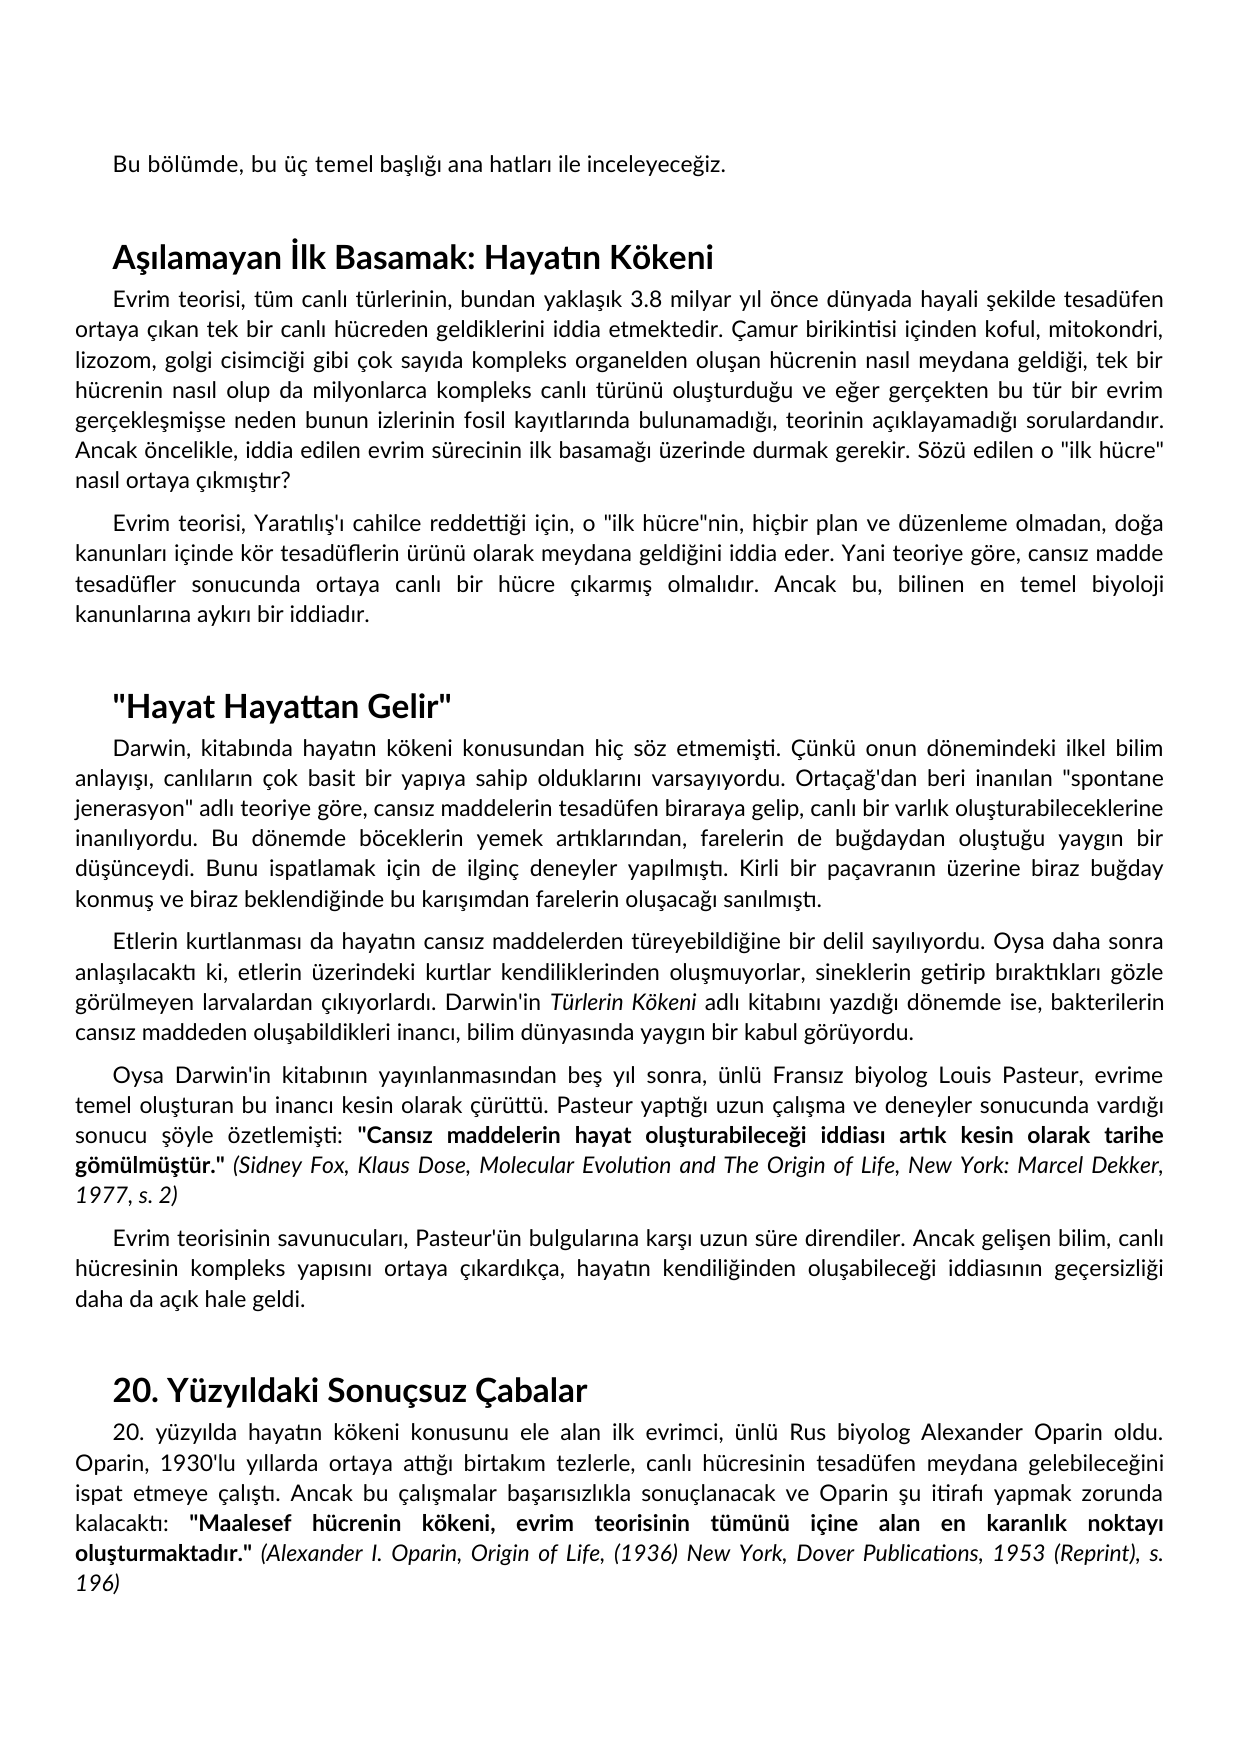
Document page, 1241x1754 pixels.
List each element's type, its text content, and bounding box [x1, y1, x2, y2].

text Evrim teorisi, Yaratılış'ı cahilce reddettiği için, o "ilk hücre"nin, hiçbir plan ve düzenleme olmadan, doğa kanunları içinde kör tesadüflerin ürünü olarak meydana geldiğini iddia eder. Yani teoriye göre, cansız madde tesadüfler sonucunda ortaya canlı bir hücre çıkarmış olmalıdır. Ancak bu, bilinen en temel biyoloji kanunlarına aykırı bir iddiadır. [75, 509, 1165, 627]
text Evrim teorisi, tüm canlı türlerinin, bundan yaklaşık 3.8 milyar yıl önce dünyada hayali şekilde tesadüfen ortaya çıkan tek bir canlı hücreden geldiklerini iddia etmektedir. Çamur birikintisi içinden koful, mitokondri, lizozom, golgi cisimciği gibi çok sayıda kompleks organelden oluşan hücrenin nasıl meydana geldiği, tek bir hücrenin nasıl olup da milyonlarca kompleks canlı türünü oluşturduğu ve eğer gerçekten bu tür bir evrim gerçekleşmişse neden bunun izlerinin fosil kayıtlarında bulunamadığı, teorinin açıklayamadığı sorulardandır. Ancak öncelikle, iddia edilen evrim sürecinin ilk basamağı üzerinde durmak gerekir. Sözü edilen o "ilk hücre" nasıl ortaya çıkmıştır? [75, 285, 1165, 494]
text Bu bölümde, bu üç temel başlığı ana hatları ile inceleyeceğiz. [75, 150, 1165, 177]
text Etlerin kurtlanması da hayatın cansız maddelerden türeyebildiğine bir delil sayılıyordu. Oysa daha sonra anlaşılacaktı ki, etlerin üzerindeki kurtlar kendiliklerinden oluşmuyorlar, sineklerin getirip bıraktıkları gözle görülmeyen larvalardan çıkıyorlardı. Darwin'in Türlerin Kökeni adlı kitabını yazdığı dönemde ise, bakterilerin cansız maddeden oluşabildikleri inancı, bilim dünyasında yaygın bir kabul görüyordu. [75, 927, 1165, 1045]
subtitle "Hayat Hayattan Gelir" [112, 685, 1165, 725]
subtitle 20. Yüzyıldaki Sonuçsuz Çabalar [112, 1370, 1165, 1410]
text Darwin, kitabında hayatın kökeni konusundan hiç söz etmemişti. Çünkü onun dönemindeki ilkel bilim anlayışı, canlıların çok basit bir yapıya sahip olduklarını varsayıyordu. Ortaçağ'dan beri inanılan "spontane jenerasyon" adlı teoriye göre, cansız maddelerin tesadüfen biraraya gelip, canlı bir varlık oluşturabileceklerine inanılıyordu. Bu dönemde böceklerin yemek artıklarından, farelerin de buğdaydan oluştuğu yaygın bir düşünceydi. Bunu ispatlamak için de ilginç deneyler yapılmıştı. Kirli bir paçavranın üzerine biraz buğday konmuş ve biraz beklendiğinde bu karışımdan farelerin oluşacağı sanılmıştı. [75, 733, 1165, 912]
subtitle Aşılamayan İlk Basamak: Hayatın Kökeni [112, 237, 1165, 277]
text Evrim teorisinin savunucuları, Pasteur'ün bulgularına karşı uzun süre direndiler. Ancak gelişen bilim, canlı hücresinin kompleks yapısını ortaya çıkardıkça, hayatın kendiliğinden oluşabileceği iddiasının geçersizliği daha da açık hale geldi. [75, 1224, 1165, 1312]
text Oysa Darwin'in kitabının yayınlanmasından beş yıl sonra, ünlü Fransız biyolog Louis Pasteur, evrime temel oluşturan bu inancı kesin olarak çürüttü. Pasteur yaptığı uzun çalışma ve deneyler sonucunda vardığı sonucu şöyle özetlemişti: "Cansız maddelerin hayat oluşturabileceği iddiası artık kesin olarak tarihe gömülmüştür." (Sidney Fox, Klaus Dose, Molecular Evolution and The Origin of Life, New York: Marcel Dekker, 1977, s. 2) [75, 1061, 1165, 1209]
text 20. yüzyılda hayatın kökeni konusunu ele alan ilk evrimci, ünlü Rus biyolog Alexander Oparin oldu. Oparin, 1930'lu yıllarda ortaya attığı birtakım tezlerle, canlı hücresinin tesadüfen meydana gelebileceğini ispat etmeye çalıştı. Ancak bu çalışmalar başarısızlıkla sonuçlanacak ve Oparin şu itirafı yapmak zorunda kalacaktı: "Maalesef hücrenin kökeni, evrim teorisinin tümünü içine alan en karanlık noktayı oluşturmaktadır." (Alexander I. Oparin, Origin of Life, (1936) New York, Dover Publications, 1953 (Reprint), s. 196) [75, 1418, 1165, 1597]
